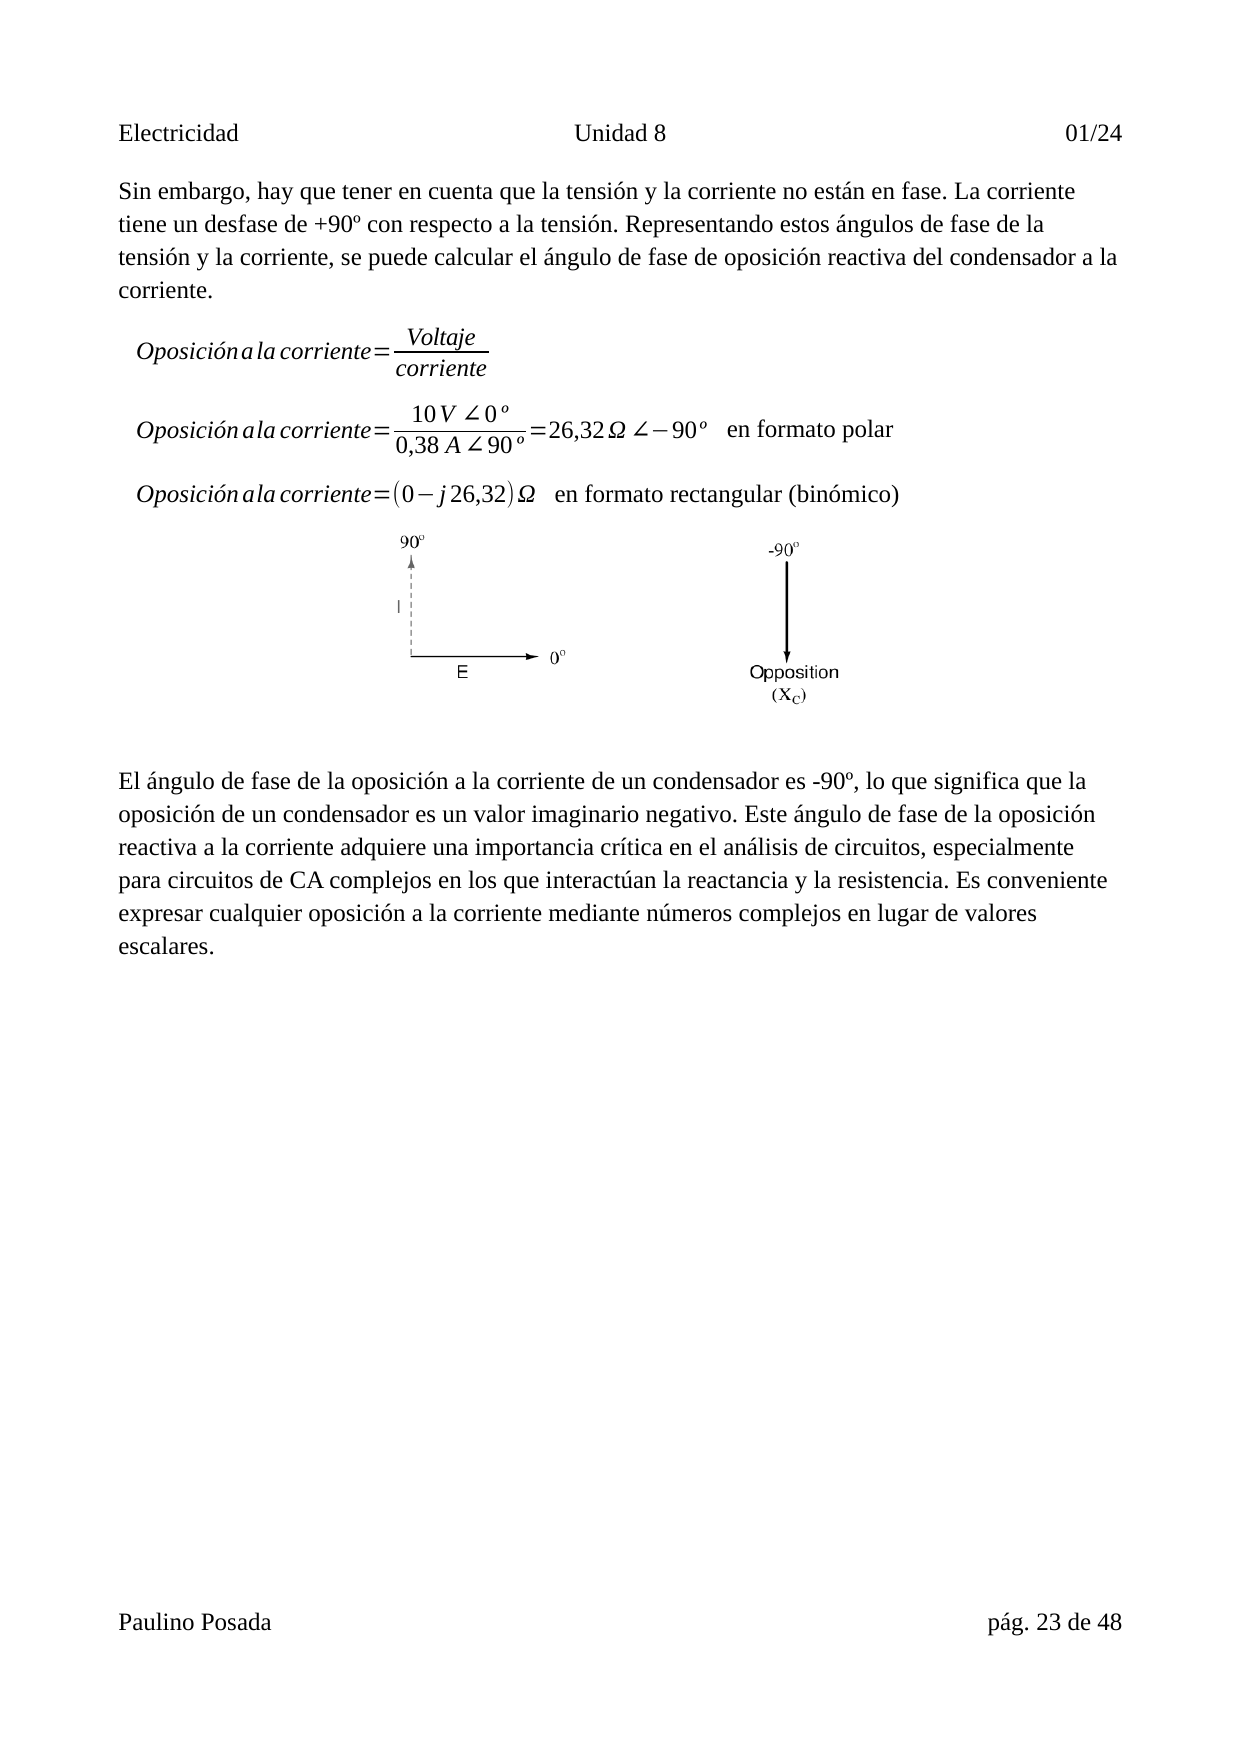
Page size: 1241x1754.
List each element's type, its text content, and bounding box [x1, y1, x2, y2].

picture [397, 528, 843, 710]
text El ángulo de fase de la oposición a la corriente de un condensador es -90º, lo que significa que la oposición de un condensador es un valor imaginario negativo. Este ángulo de fase de la oposición reactiva a la corriente adquiere una importancia crítica en el análisis de circuitos, especialmente para circuitos de CA complejos en los que interactúan la reactancia y la resistencia. Es conveniente expresar cualquier oposición a la corriente mediante números complejos en lugar de valores escalares. [118, 766, 1122, 960]
text en formato rectangular (binómico) [118, 479, 1122, 509]
text en formato polar [118, 401, 1122, 460]
text Sin embargo, hay que tener en cuenta que la tensión y la corriente no están en fase. La corriente tiene un desfase de +90º con respecto a la tensión. Representando estos ángulos de fase de la tensión y la corriente, se puede calcular el ángulo de fase de oposición reactiva del condensador a la corriente. [118, 176, 1122, 304]
